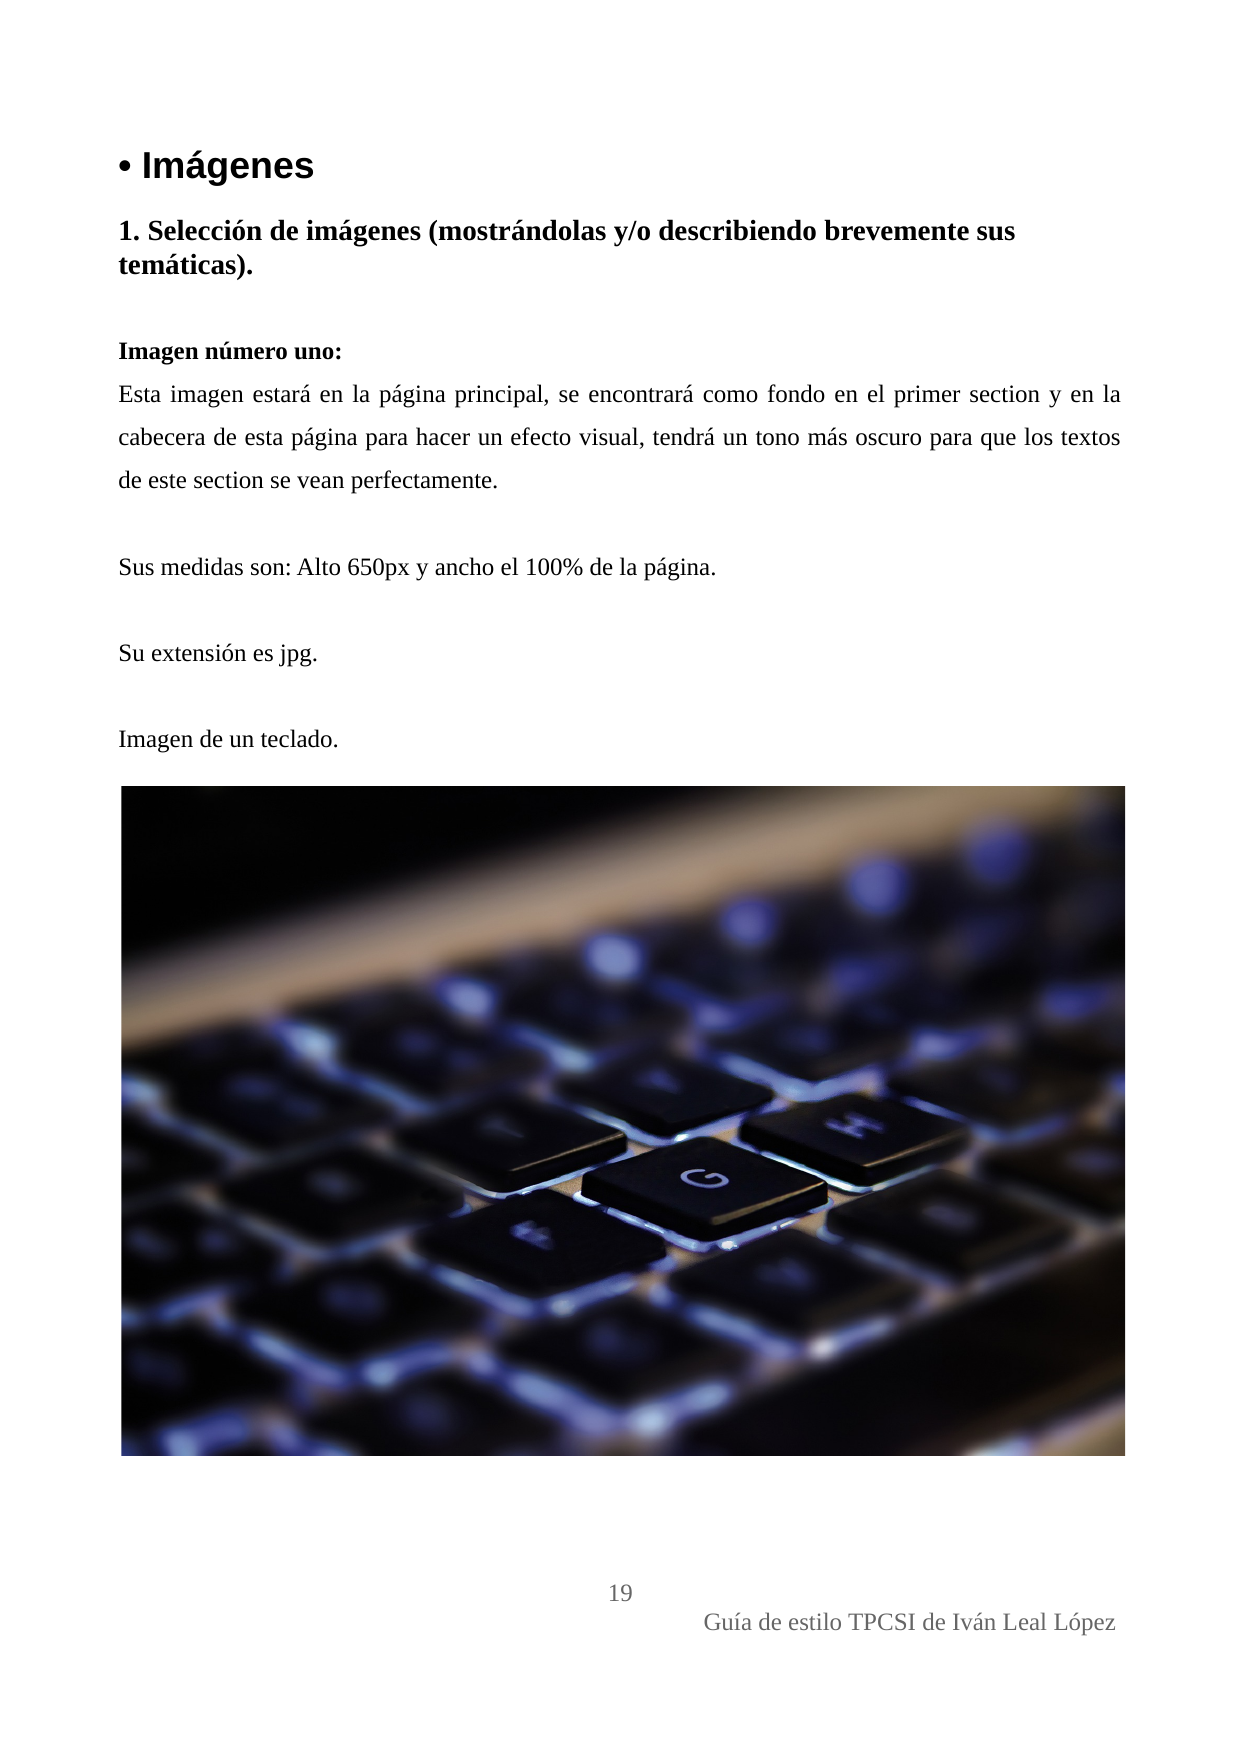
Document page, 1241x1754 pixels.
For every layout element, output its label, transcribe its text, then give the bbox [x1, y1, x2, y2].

text Su extensión es jpg. [118, 638, 1122, 667]
text Esta imagen estará en la página principal, se encontrará como fondo en el primer section y en la cabecera de esta página para hacer un efecto visual, tendrá un tono más oscuro para que los textos de este section se vean perfectamente. [118, 379, 1122, 494]
subtitle 1. Selección de imágenes (mostrándolas y/o describiendo brevemente sus temáticas). [118, 213, 1122, 280]
text Imagen de un teclado. [118, 724, 1122, 753]
subtitle • Imágenes [118, 143, 1122, 186]
text Sus medidas son: Alto 650px y ancho el 100% de la página. [118, 552, 1122, 580]
picture [121, 786, 1126, 1456]
text Imagen número uno: [118, 336, 1122, 365]
